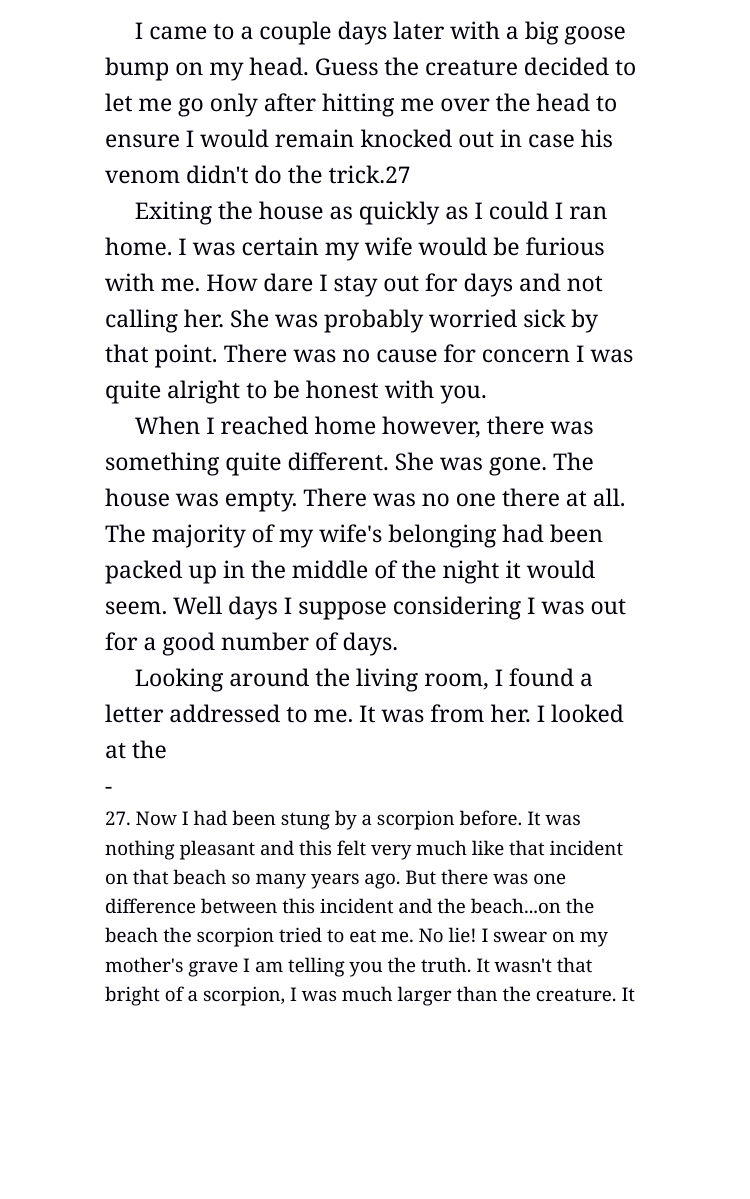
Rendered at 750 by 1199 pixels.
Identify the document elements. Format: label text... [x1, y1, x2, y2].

text When I reached home however, there was something quite different. She was gone. The house was empty. There was no one there at all. The majority of my wife's belonging had been packed up in the middle of the night it would seem. Well days I suppose considering I was out for a good number of days. [105, 410, 645, 657]
text Exiting the house as quickly as I could I ran home. I was certain my wife would be furious with me. How dare I stay out for days and not calling her. She was probably worried sick by that point. There was no cause for concern I was quite alright to be honest with you. [105, 195, 645, 406]
text Looking around the living room, I found a letter addressed to me. It was from her. I looked at the [105, 662, 645, 765]
text 27. Now I had been stung by a scorpion before. It was nothing pleasant and this felt very much like that incident on that beach so many years ago. But there was one difference between this incident and the beach...on the beach the scorpion tried to eat me. No lie! I swear on my mother's grave I am telling you the truth. It wasn't that bright of a scorpion, I was much larger than the creature. It [105, 806, 645, 1007]
text - [105, 770, 645, 801]
text I came to a couple days later with a big goose bump on my head. Guess the creature decided to let me go only after hitting me over the head to ensure I would remain knocked out in case his venom didn't do the trick.27 [105, 15, 645, 190]
